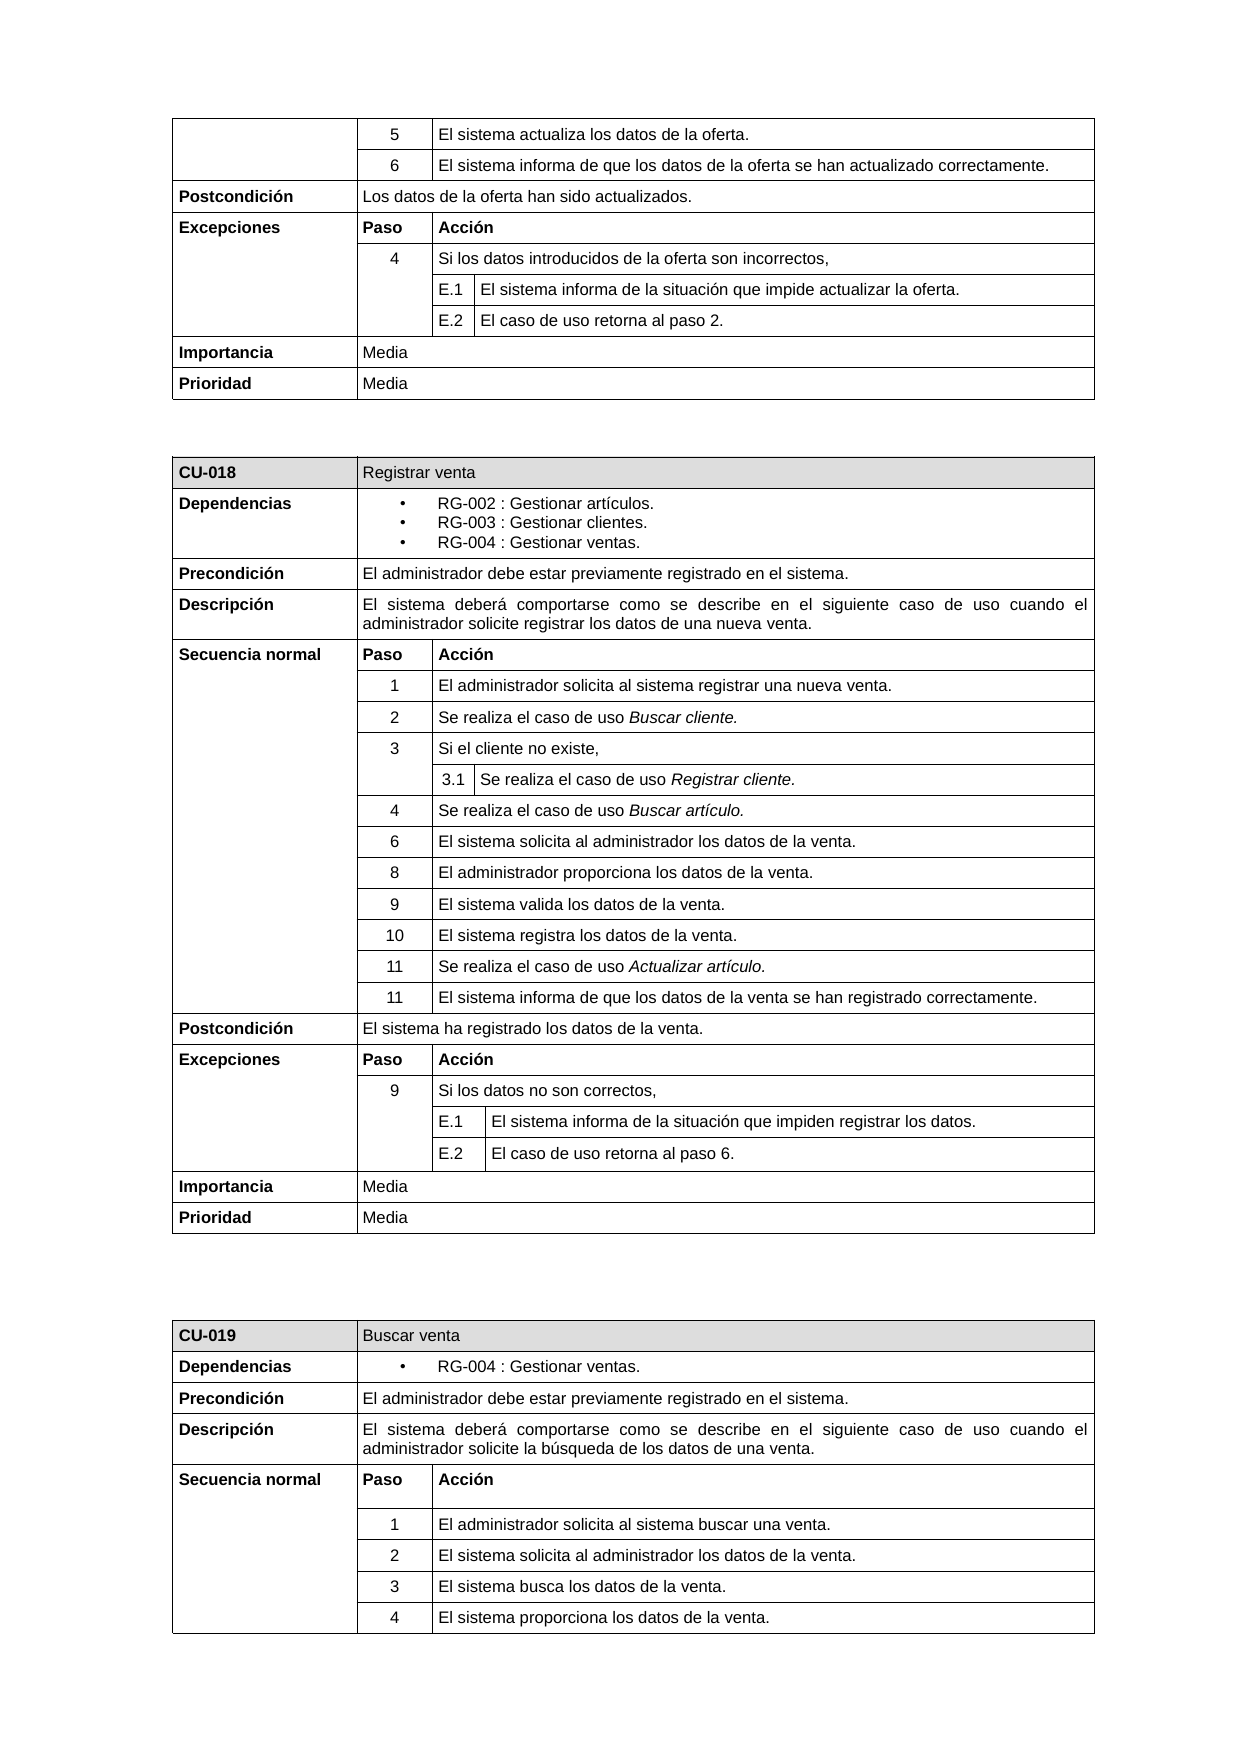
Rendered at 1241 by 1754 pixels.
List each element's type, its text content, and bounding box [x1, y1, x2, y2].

table_cell 6 [358, 150, 432, 180]
table_cell Paso [358, 1465, 432, 1508]
table_cell RG-004 : Gestionar ventas. [358, 1352, 1094, 1382]
table_cell Se realiza el caso de uso Actualizar artículo. [433, 951, 1094, 981]
table_cell El sistema proporciona los datos de la venta. [433, 1603, 1094, 1633]
table_cell Acción [433, 213, 1094, 243]
table_cell Paso [358, 213, 432, 243]
table_cell El caso de uso retorna al paso 2. [475, 306, 1094, 336]
table_cell Dependencias [173, 1352, 357, 1382]
table_cell Dependencias [173, 489, 357, 557]
table_cell Secuencia normal [173, 1465, 357, 1633]
table_cell El sistema valida los datos de la venta. [433, 889, 1094, 919]
table_cell 10 [358, 920, 432, 950]
table_cell Postcondición [173, 1014, 357, 1044]
table_cell El administrador solicita al sistema registrar una nueva venta. [433, 671, 1094, 701]
table_cell 5 [358, 119, 432, 149]
table_cell El administrador debe estar previamente registrado en el sistema. [358, 1383, 1094, 1413]
table_cell 1 [358, 671, 432, 701]
table_cell El sistema solicita al administrador los datos de la venta. [433, 1540, 1094, 1571]
table_cell El sistema deberá comportarse como se describe en el siguiente caso de uso cuando el administrador solicite registrar los datos de una nueva venta. [358, 590, 1094, 639]
table_cell Excepciones [173, 1045, 357, 1171]
table_cell El sistema solicita al administrador los datos de la venta. [433, 827, 1094, 857]
table_cell 3 [358, 733, 432, 794]
table_header CU-019 [173, 1321, 357, 1351]
table_cell 4 [358, 244, 432, 336]
table_cell Paso [358, 640, 432, 670]
table_cell Precondición [173, 1383, 357, 1413]
table_cell 11 [358, 983, 432, 1013]
table_cell 3 [358, 1572, 432, 1602]
table_cell Media [358, 368, 1094, 398]
table_cell 3.1 [433, 765, 474, 794]
table_cell 2 [358, 1540, 432, 1571]
table_cell Media [358, 337, 1094, 367]
table_cell Media [358, 1203, 1094, 1233]
table_cell 6 [358, 827, 432, 857]
table_cell Se realiza el caso de uso Buscar artículo. [433, 796, 1094, 826]
table_cell Excepciones [173, 213, 357, 336]
table_cell Precondición [173, 559, 357, 588]
table_cell 4 [358, 1603, 432, 1633]
table_cell E.1 [433, 275, 474, 305]
table_cell Se realiza el caso de uso Registrar cliente. [475, 765, 1094, 794]
table_cell [173, 119, 357, 180]
table_header Buscar venta [358, 1321, 1094, 1351]
table_cell El sistema registra los datos de la venta. [433, 920, 1094, 950]
table_cell 8 [358, 858, 432, 888]
table_cell Paso [358, 1045, 432, 1075]
table_cell E.2 [433, 1138, 485, 1171]
table_cell Si el cliente no existe, [433, 733, 1094, 763]
table_cell El caso de uso retorna al paso 6. [486, 1138, 1094, 1171]
table_cell Prioridad [173, 368, 357, 398]
table_cell Acción [433, 1465, 1094, 1508]
table_cell Importancia [173, 337, 357, 367]
table_cell E.2 [433, 306, 474, 336]
table_cell El sistema ha registrado los datos de la venta. [358, 1014, 1094, 1044]
table_cell 9 [358, 1076, 432, 1171]
table_header CU-018 [173, 458, 357, 488]
table_cell Si los datos introducidos de la oferta son incorrectos, [433, 244, 1094, 274]
table_cell Prioridad [173, 1203, 357, 1233]
table_cell El administrador solicita al sistema buscar una venta. [433, 1509, 1094, 1539]
table_cell Se realiza el caso de uso Buscar cliente. [433, 702, 1094, 732]
table_cell El sistema informa de que los datos de la oferta se han actualizado correctamente. [433, 150, 1094, 180]
table_cell Si los datos no son correctos, [433, 1076, 1094, 1106]
table_cell Los datos de la oferta han sido actualizados. [358, 181, 1094, 212]
table_cell 11 [358, 951, 432, 981]
table_header Registrar venta [358, 458, 1094, 488]
table_cell El sistema informa de la situación que impide actualizar la oferta. [475, 275, 1094, 305]
table_cell 9 [358, 889, 432, 919]
table_cell El sistema informa de que los datos de la venta se han registrado correctamente. [433, 983, 1094, 1013]
table_cell 1 [358, 1509, 432, 1539]
table_cell El administrador proporciona los datos de la venta. [433, 858, 1094, 888]
table_cell Postcondición [173, 181, 357, 212]
table_cell El sistema deberá comportarse como se describe en el siguiente caso de uso cuando el administrador solicite la búsqueda de los datos de una venta. [358, 1414, 1094, 1464]
table_cell Descripción [173, 1414, 357, 1464]
table_cell El sistema busca los datos de la venta. [433, 1572, 1094, 1602]
table_cell RG-002 : Gestionar artículos. RG-003 : Gestionar clientes. RG-004 : Gestionar ventas. [358, 489, 1094, 557]
table_cell Importancia [173, 1172, 357, 1202]
table_cell 2 [358, 702, 432, 732]
table_cell Secuencia normal [173, 640, 357, 1013]
table_cell El administrador debe estar previamente registrado en el sistema. [358, 559, 1094, 588]
table_cell E.1 [433, 1107, 485, 1137]
table_cell 4 [358, 796, 432, 826]
table_cell El sistema actualiza los datos de la oferta. [433, 119, 1094, 149]
table_cell Descripción [173, 590, 357, 639]
table_cell Acción [433, 640, 1094, 670]
table_cell El sistema informa de la situación que impiden registrar los datos. [486, 1107, 1094, 1137]
table_cell Acción [433, 1045, 1094, 1075]
table_cell Media [358, 1172, 1094, 1202]
